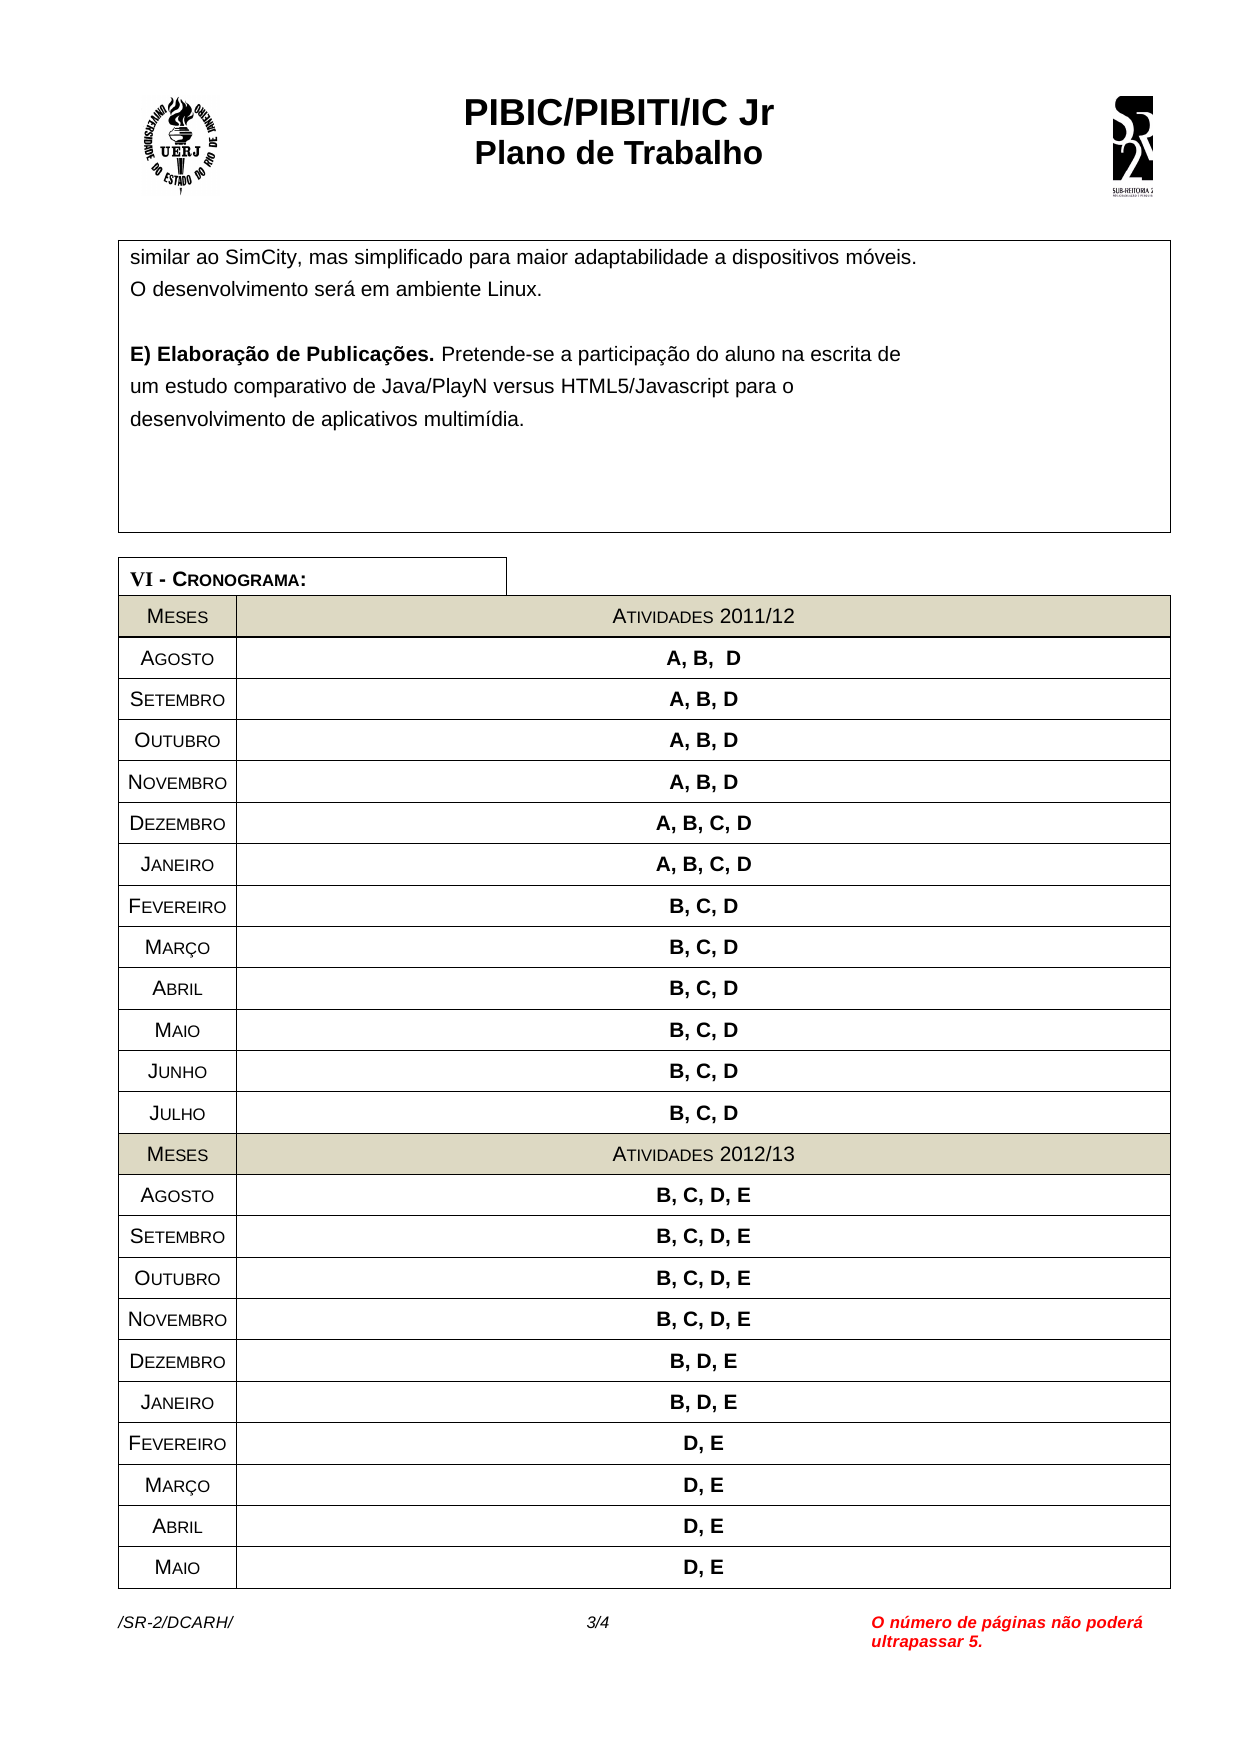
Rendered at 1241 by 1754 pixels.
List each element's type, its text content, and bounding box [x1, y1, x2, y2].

table_cell similar ao SimCity, mas simplificado para maior adaptabilidade a dispositivos móveis. O desenvolvimento será em ambiente Linux. E) Elaboração de Publicações. Pretende-se a participação do aluno na escrita de um estudo comparativo de Java/PlayN versus HTML5/Javascript para o desenvolvimento de aplicativos multimídia. [119, 241, 1170, 532]
table_cell Fevereiro [119, 886, 236, 926]
table_cell Maio [119, 1547, 236, 1587]
table_cell A, B, D [237, 679, 1170, 719]
table_cell Atividades 2012/13 [237, 1134, 1170, 1174]
table_cell Meses [119, 1134, 236, 1174]
table_cell Outubro [119, 1258, 236, 1298]
table_cell Março [119, 1465, 236, 1505]
picture [141, 95, 220, 196]
table_cell A, B, D [237, 720, 1170, 760]
table_cell B, C, D [237, 1010, 1170, 1050]
table_cell Julho [119, 1092, 236, 1133]
table_cell [118, 545, 507, 557]
table_cell D, E [237, 1547, 1170, 1587]
table_cell VI - Cronograma: [119, 558, 506, 595]
table_cell B, D, E [237, 1382, 1170, 1422]
table_cell [118, 533, 1171, 545]
table_cell A, B, D [237, 638, 1170, 678]
table_cell Março [119, 927, 236, 967]
table_cell A, B, C, D [237, 844, 1170, 884]
table_cell Meses [119, 596, 236, 636]
table_cell A, B, D [237, 761, 1170, 802]
table_cell D, E [237, 1423, 1170, 1463]
table_cell B, C, D, E [237, 1175, 1170, 1215]
table_cell B, C, D [237, 1051, 1170, 1091]
table_cell Outubro [119, 720, 236, 760]
table_cell [507, 557, 1171, 595]
table_cell Novembro [119, 1299, 236, 1339]
table_cell Dezembro [119, 1340, 236, 1381]
table_cell Agosto [119, 638, 236, 678]
table_cell A, B, C, D [237, 803, 1170, 843]
table_cell B, C, D, E [237, 1258, 1170, 1298]
table_cell Atividades 2011/12 [237, 596, 1170, 636]
table_cell B, C, D [237, 968, 1170, 1008]
table_cell Maio [119, 1010, 236, 1050]
table_cell Abril [119, 968, 236, 1008]
table_cell B, C, D [237, 886, 1170, 926]
table_cell Janeiro [119, 844, 236, 884]
table_cell Fevereiro [119, 1423, 236, 1463]
table_cell B, D, E [237, 1340, 1170, 1381]
table_cell Abril [119, 1506, 236, 1546]
table_cell B, C, D, E [237, 1216, 1170, 1257]
table_cell Novembro [119, 761, 236, 802]
table_cell D, E [237, 1465, 1170, 1505]
table_cell Setembro [119, 1216, 236, 1257]
table_cell B, C, D [237, 1092, 1170, 1133]
table_cell B, C, D [237, 927, 1170, 967]
table_cell [507, 545, 1171, 557]
table_cell D, E [237, 1506, 1170, 1546]
picture [1112, 96, 1153, 197]
table_cell Dezembro [119, 803, 236, 843]
table_cell Agosto [119, 1175, 236, 1215]
table_cell Janeiro [119, 1382, 236, 1422]
table_cell Junho [119, 1051, 236, 1091]
table_cell Setembro [119, 679, 236, 719]
table_cell B, C, D, E [237, 1299, 1170, 1339]
